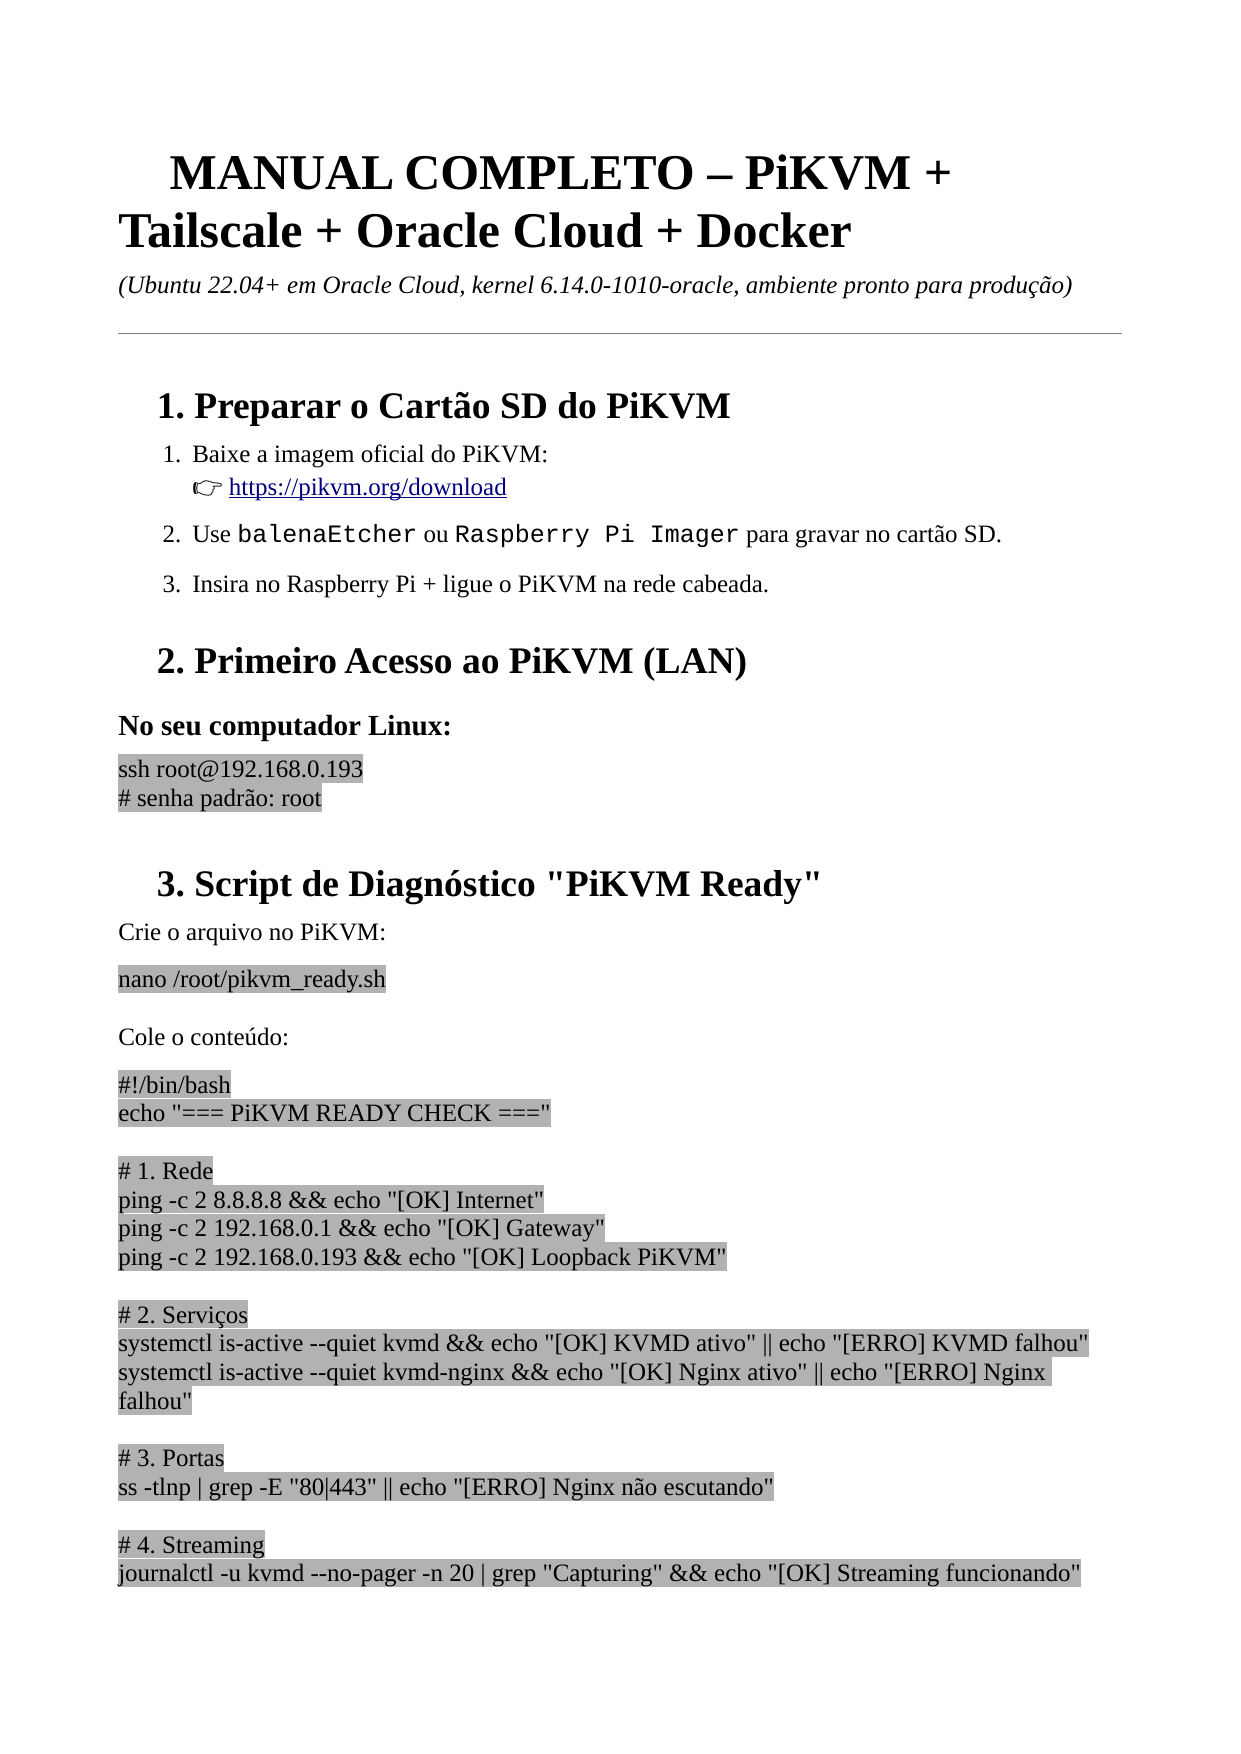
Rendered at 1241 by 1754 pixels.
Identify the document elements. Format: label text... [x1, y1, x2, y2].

text # 3. Portas [118, 1443, 1122, 1472]
list Use balenaEtcher ou Raspberry Pi Imager para gravar no cartão SD. [162, 519, 1122, 550]
subtitle No seu computador Linux: [118, 708, 1122, 742]
text nano /root/pikvm_ready.sh [118, 964, 1122, 993]
text systemctl is-active --quiet kvmd && echo "[OK] KVMD ativo" || echo "[ERRO] KVMD falhou" [118, 1328, 1122, 1357]
text echo "=== PiKVM READY CHECK ===" [118, 1098, 1122, 1127]
text ssh root@192.168.0.193 [118, 754, 1122, 783]
text # 4. Streaming [118, 1530, 1122, 1558]
text ping -c 2 192.168.0.1 && echo "[OK] Gateway" [118, 1213, 1122, 1242]
text Cole o conteúdo: [118, 1022, 1122, 1051]
text #!/bin/bash [118, 1070, 1122, 1098]
subtitle 🔹 1. Preparar o Cartão SD do PiKVM [118, 383, 1122, 426]
text ss -tlnp | grep -E "80|443" || echo "[ERRO] Nginx não escutando" [118, 1472, 1122, 1501]
subtitle 🔹 2. Primeiro Acesso ao PiKVM (LAN) [118, 638, 1122, 681]
text journalctl -u kvmd --no-pager -n 20 | grep "Capturing" && echo "[OK] Streaming funcionando" [118, 1558, 1122, 1587]
text Crie o arquivo no PiKVM: [118, 917, 1122, 946]
text ping -c 2 192.168.0.193 && echo "[OK] Loopback PiKVM" [118, 1242, 1122, 1271]
text (Ubuntu 22.04+ em Oracle Cloud, kernel 6.14.0-1010-oracle, ambiente pronto para produção) [118, 271, 1122, 299]
list Baixe a imagem oficial do PiKVM: 👉 https://pikvm.org/download [162, 439, 1122, 501]
subtitle 📘 MANUAL COMPLETO – PiKVM + Tailscale + Oracle Cloud + Docker [118, 143, 1122, 258]
text systemctl is-active --quiet kvmd-nginx && echo "[OK] Nginx ativo" || echo "[ERRO] Nginx falhou" [118, 1357, 1122, 1415]
text ping -c 2 8.8.8.8 && echo "[OK] Internet" [118, 1185, 1122, 1213]
text # 1. Rede [118, 1156, 1122, 1185]
text # senha padrão: root [118, 783, 1122, 812]
text # 2. Serviços [118, 1300, 1122, 1328]
list Insira no Raspberry Pi + ligue o PiKVM na rede cabeada. [162, 569, 1122, 598]
subtitle 🔹 3. Script de Diagnóstico "PiKVM Ready" [118, 861, 1122, 904]
